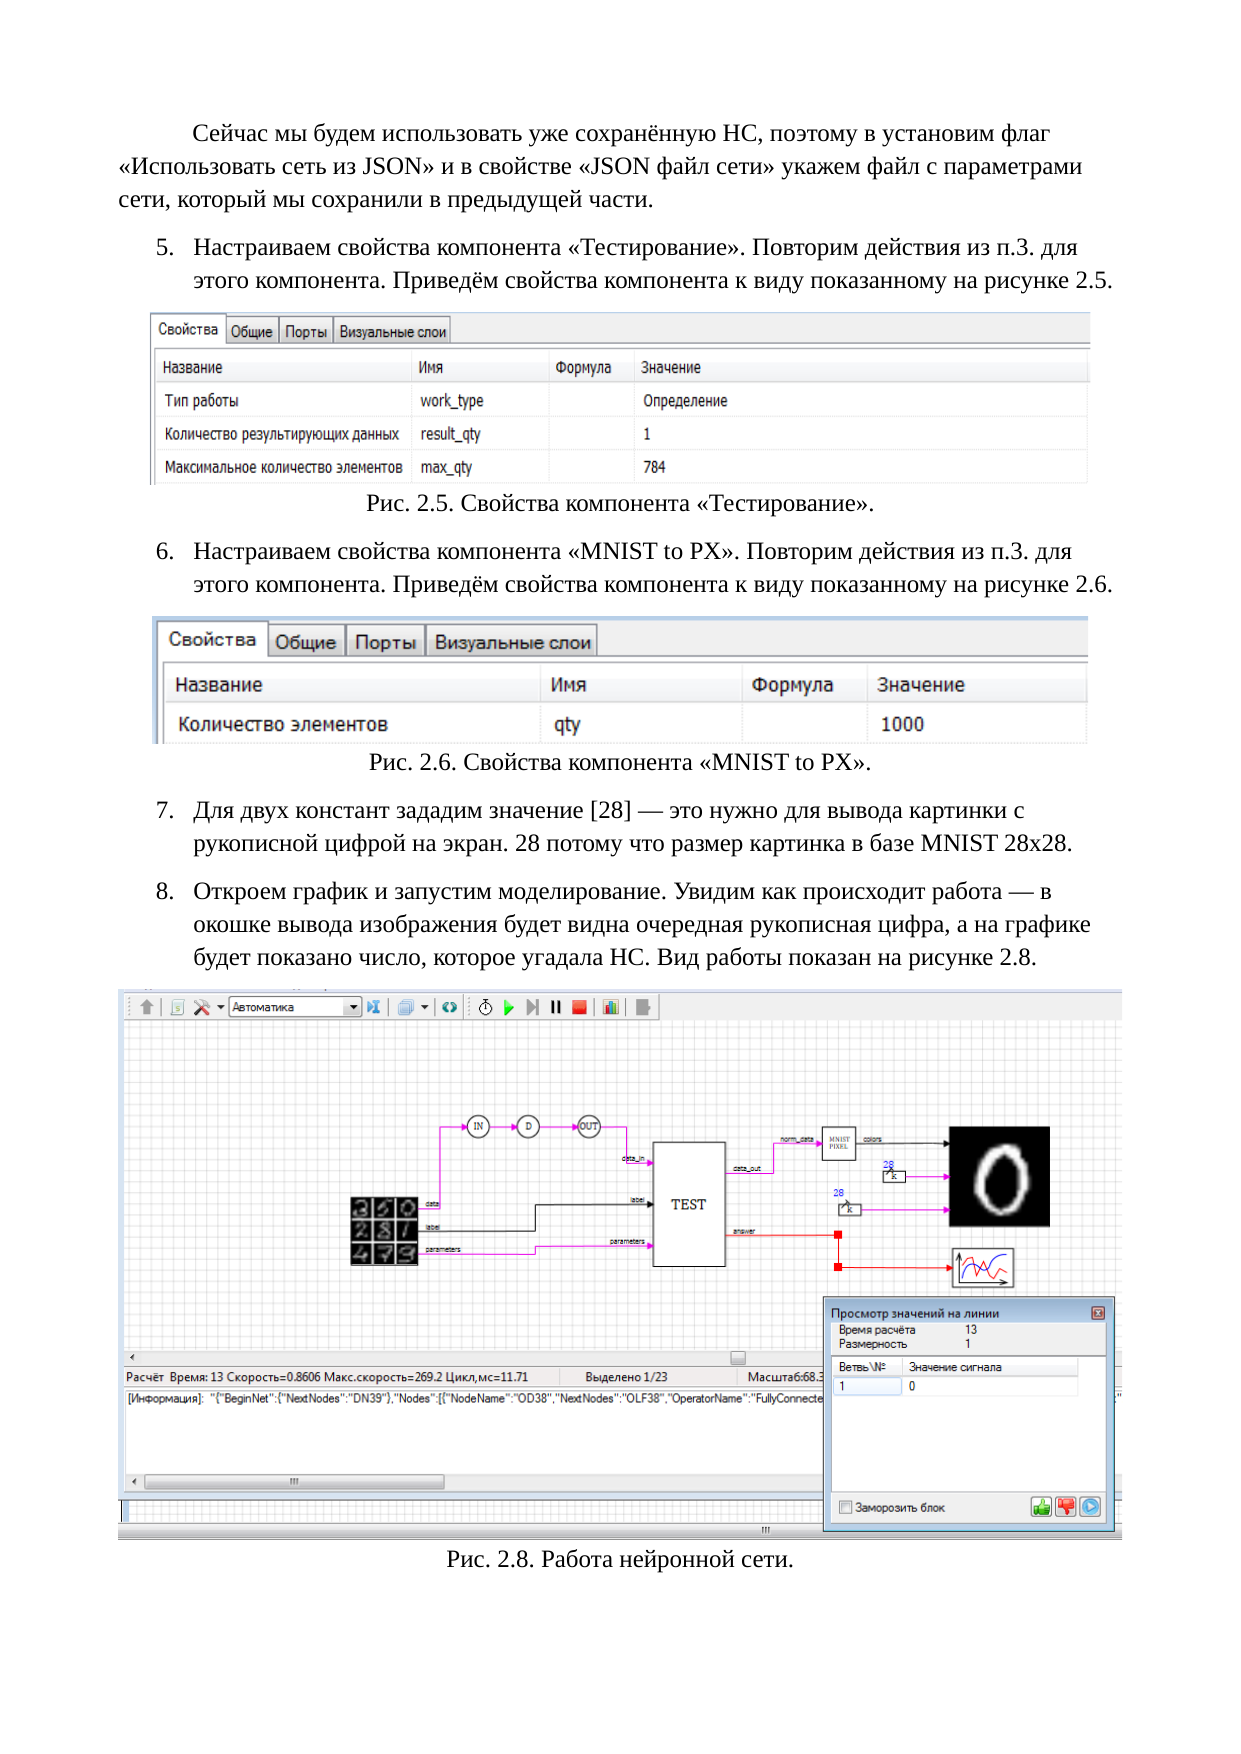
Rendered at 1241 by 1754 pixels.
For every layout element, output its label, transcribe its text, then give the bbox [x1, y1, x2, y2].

list Откроем график и запустим моделирование. Увидим как происходит работа — в окошке вывода изображения будет видна очередная рукописная цифра, а на графике будет показано число, которое угадала НС. Вид работы показан на рисунке 2.8. [156, 876, 1122, 971]
text Рис. 2.8. Работа нейронной сети. [118, 1540, 1122, 1573]
picture [152, 616, 1089, 744]
text Рис. 2.5. Свойства компонента «Тестирование». [118, 312, 1122, 517]
text Сейчас мы будем использовать уже сохранённую НС, поэтому в установим флаг «Использовать сеть из JSON» и в свойстве «JSON файл сети» укажем файл с параметрами сети, который мы сохранили в предыдущей части. [118, 118, 1122, 213]
picture [149, 312, 1091, 485]
list Настраиваем свойства компонента «MNIST to PX». Повторим действия из п.3. для этого компонента. Приведём свойства компонента к виду показанному на рисунке 2.6. [156, 536, 1122, 598]
list Для двух констант зададим значение [28] — это нужно для вывода картинки с рукописной цифрой на экран. 28 потому что размер картинка в базе MNIST 28х28. [156, 795, 1122, 857]
list Настраиваем свойства компонента «Тестирование». Повторим действия из п.3. для этого компонента. Приведём свойства компонента к виду показанному на рисунке 2.5. [156, 232, 1122, 293]
picture [118, 989, 1123, 1540]
text Рис. 2.6. Свойства компонента «MNIST to PX». [118, 617, 1122, 776]
